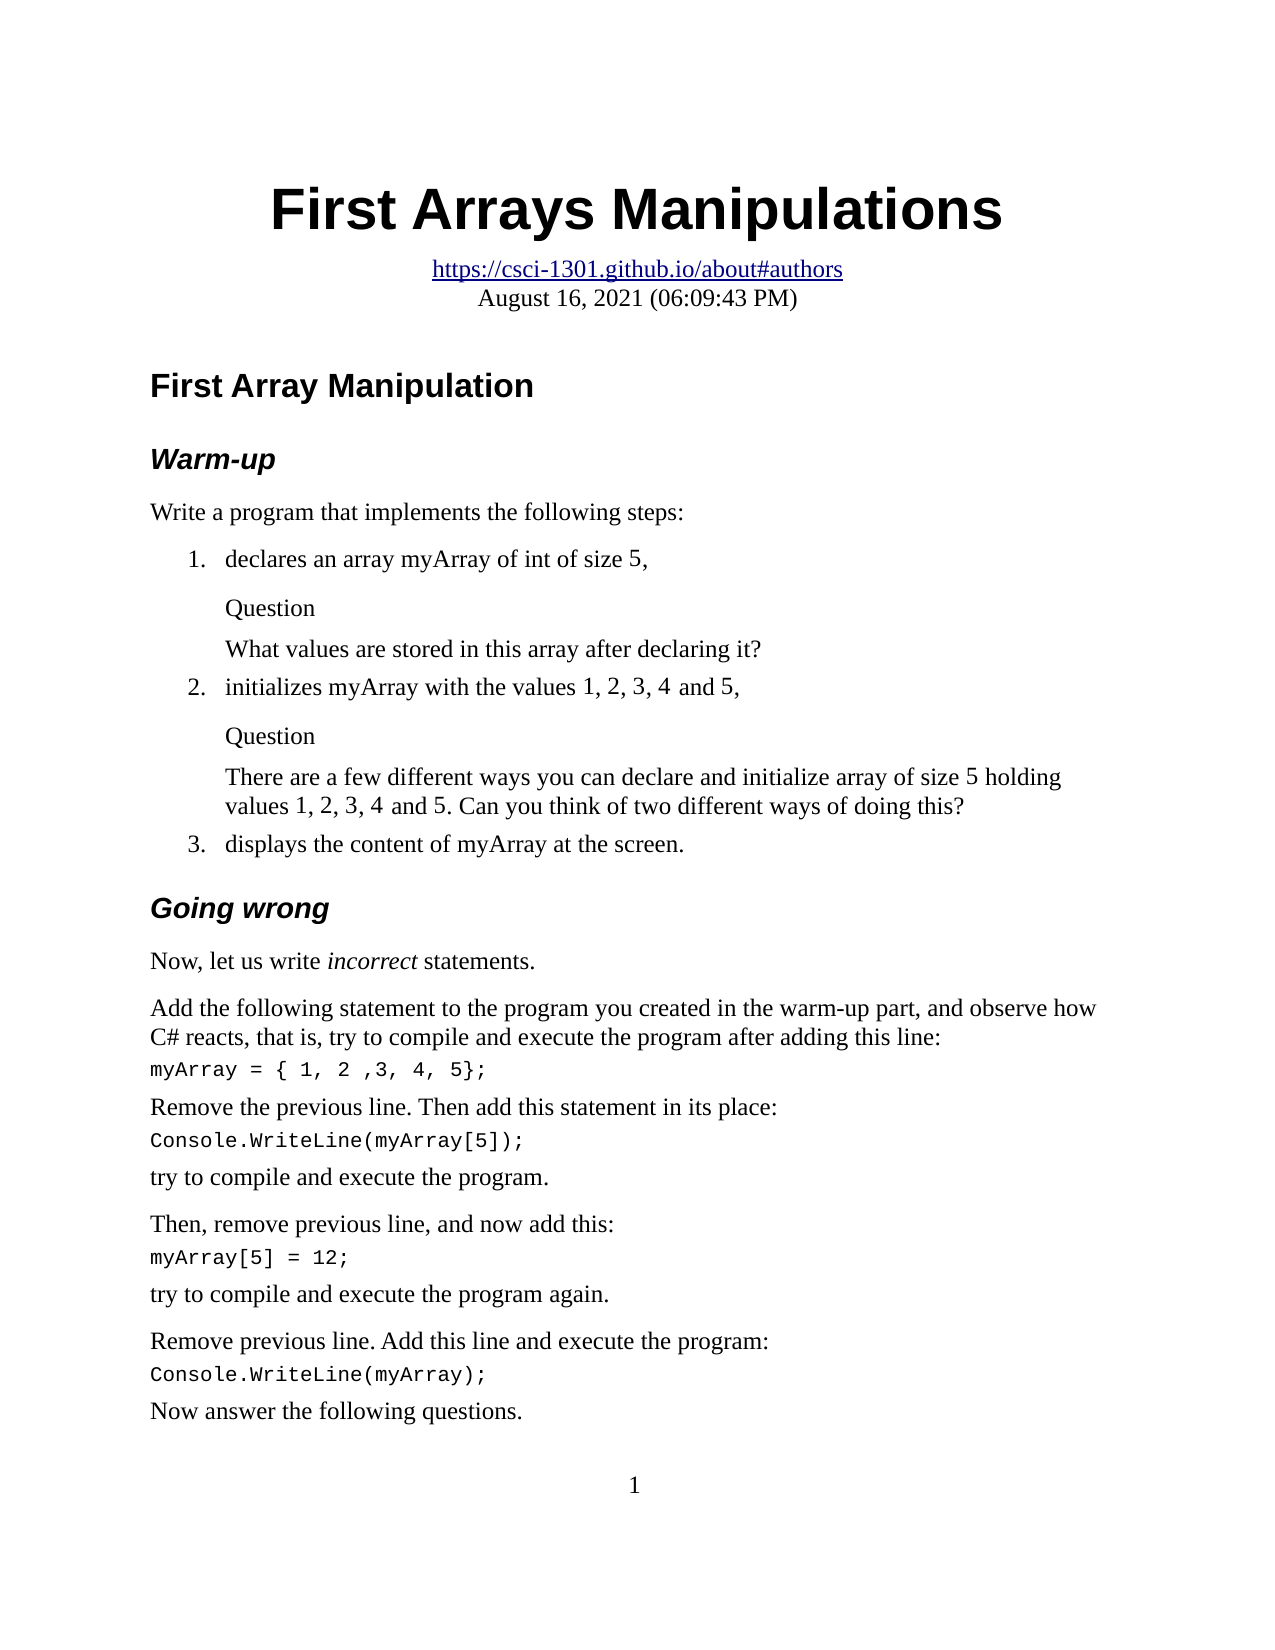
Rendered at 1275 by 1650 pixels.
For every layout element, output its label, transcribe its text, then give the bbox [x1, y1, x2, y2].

text Add the following statement to the program you created in the warm-up part, and observe how C# reacts, that is, try to compile and execute the program after adding this line: [150, 993, 1125, 1051]
list displays the content of myArray at the screen. [187, 829, 1125, 857]
text Now answer the following questions. [150, 1396, 1125, 1425]
text Now, let us write incorrect statements. [150, 946, 1125, 975]
list Question [187, 721, 1125, 750]
list There are a few different ways you can declare and initialize array of size holding values , , , and . Can you think of two different ways of doing this? [187, 762, 1125, 820]
text Then, remove previous line, and now add this: [150, 1209, 1125, 1238]
list What values are stored in this array after declaring it? [187, 634, 1125, 663]
text Remove the previous line. Then add this statement in its place: [150, 1092, 1125, 1121]
text Write a program that implements the following steps: [150, 497, 1125, 526]
text Console.WriteLine(myArray[5]); [150, 1130, 1125, 1153]
list initializes myArray with the values , , , and , [187, 672, 1125, 701]
text Remove previous line. Add this line and execute the program: [150, 1326, 1125, 1355]
text myArray[5] = 12; [150, 1247, 1125, 1270]
list declares an array myArray of int of size , [187, 544, 1125, 572]
text try to compile and execute the program. [150, 1162, 1125, 1191]
text try to compile and execute the program again. [150, 1279, 1125, 1308]
title First Arrays Manipulations [150, 175, 1125, 242]
subtitle Warm-up [150, 442, 1125, 476]
text https://csci-1301.github.io/about#authors [150, 254, 1125, 283]
text Console.WriteLine(myArray); [150, 1364, 1125, 1387]
list Question [187, 593, 1125, 622]
text myArray = { 1, 2 ,3, 4, 5}; [150, 1059, 1125, 1083]
subtitle First Array Manipulation [150, 366, 1125, 404]
subtitle Going wrong [150, 891, 1125, 925]
text August 16, 2021 (06:09:43 PM) [150, 283, 1125, 312]
